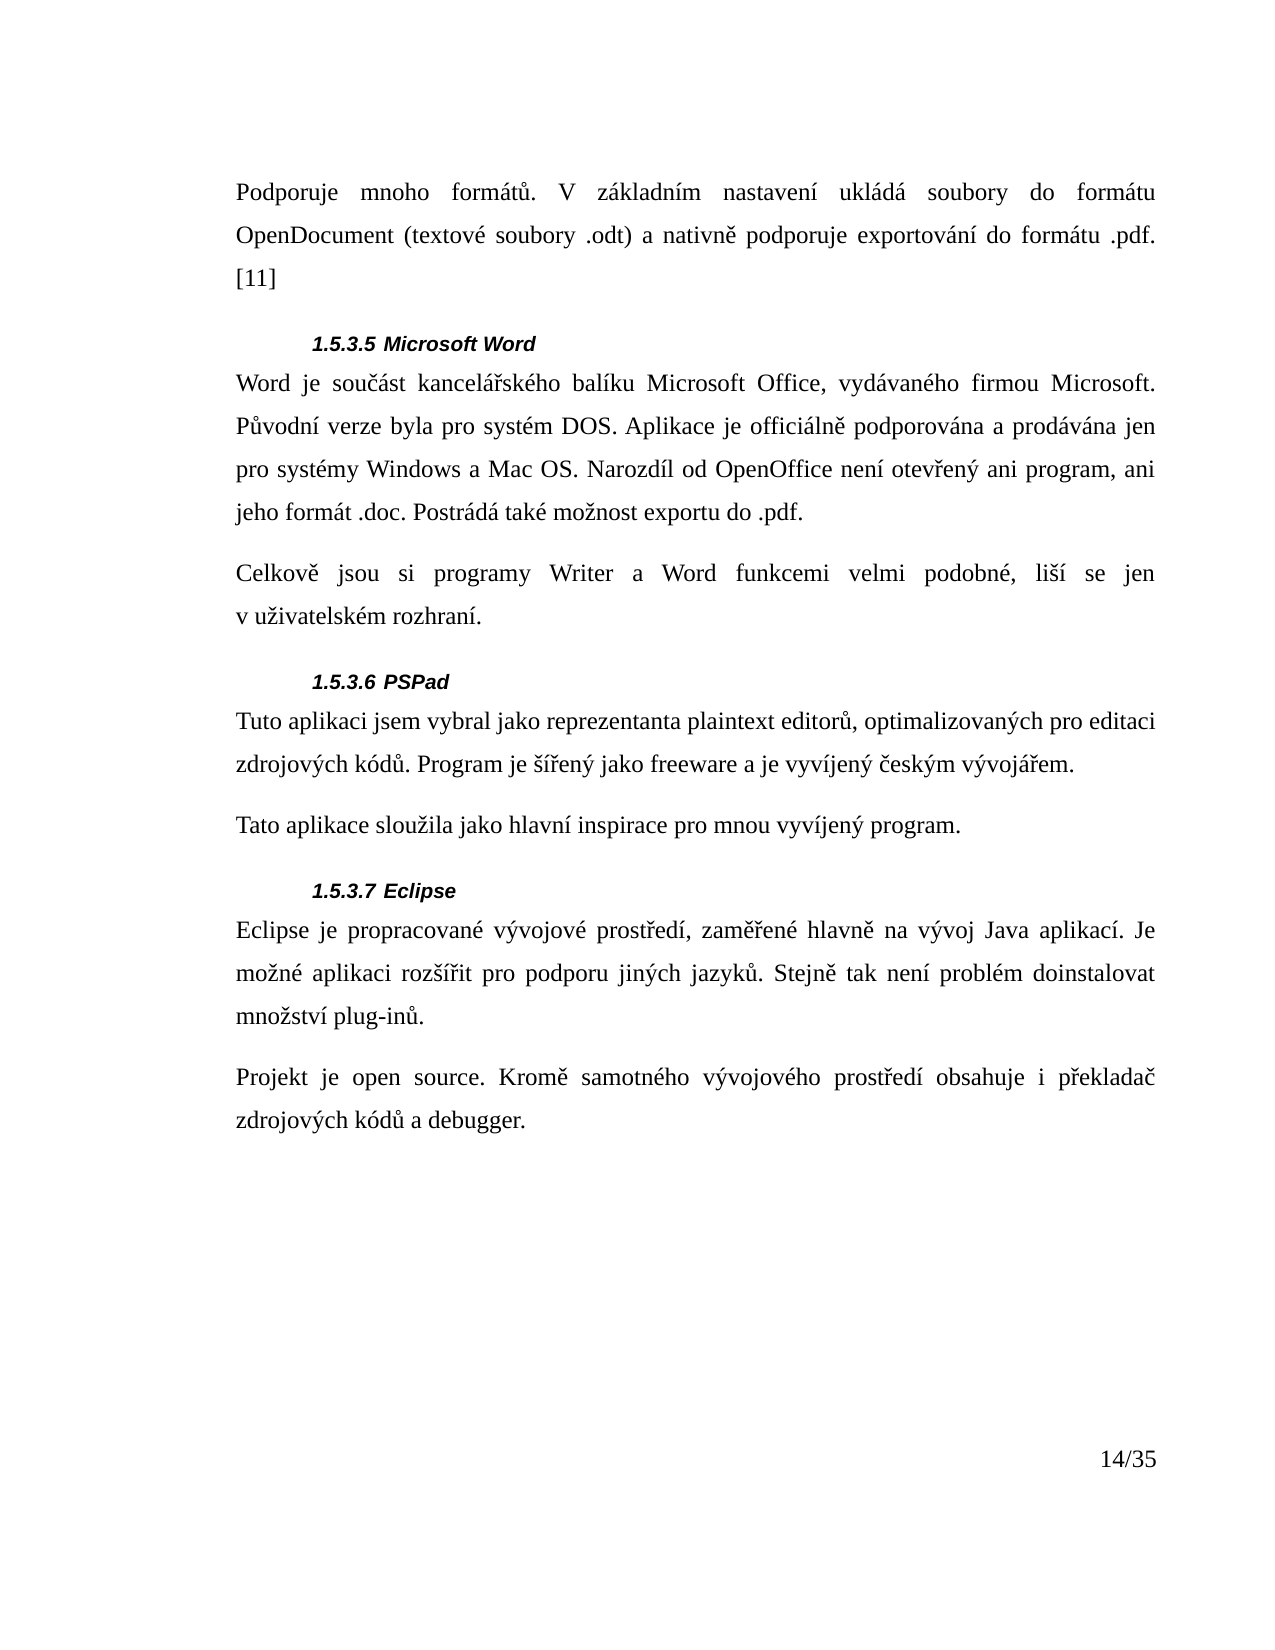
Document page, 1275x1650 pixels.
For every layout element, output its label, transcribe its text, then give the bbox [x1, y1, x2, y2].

text Projekt je open source. Kromě samotného vývojového prostředí obsahuje i překladač zdrojových kódů a debugger. [236, 1062, 1156, 1134]
subtitle PSPad [306, 670, 1156, 694]
subtitle Eclipse [306, 879, 1156, 903]
text Tuto aplikaci jsem vybral jako reprezentanta plaintext editorů, optimalizovaných pro editaci zdrojových kódů. Program je šířený jako freeware a je vyvíjený českým vývojářem. [236, 706, 1156, 778]
text Podporuje mnoho formátů. V základním nastavení ukládá soubory do formátu OpenDocument (textové soubory .odt) a nativně podporuje exportování do formátu .pdf. [11] [236, 177, 1156, 292]
subtitle Microsoft Word [306, 332, 1156, 356]
text Tato aplikace sloužila jako hlavní inspirace pro mnou vyvíjený program. [236, 810, 1156, 839]
text Eclipse je propracované vývojové prostředí, zaměřené hlavně na vývoj Java aplikací. Je možné aplikaci rozšířit pro podporu jiných jazyků. Stejně tak není problém doinstalovat množství plug-inů. [236, 915, 1156, 1030]
text Word je součást kancelářského balíku Microsoft Office, vydávaného firmou Microsoft. Původní verze byla pro systém DOS. Aplikace je officiálně podporována a prodávána jen pro systémy Windows a Mac OS. Narozdíl od OpenOffice není otevřený ani program, ani jeho formát .doc. Postrádá také možnost exportu do .pdf. [236, 368, 1156, 526]
text Celkově jsou si programy Writer a Word funkcemi velmi podobné, liší se jen v uživatelském rozhraní. [236, 558, 1156, 630]
